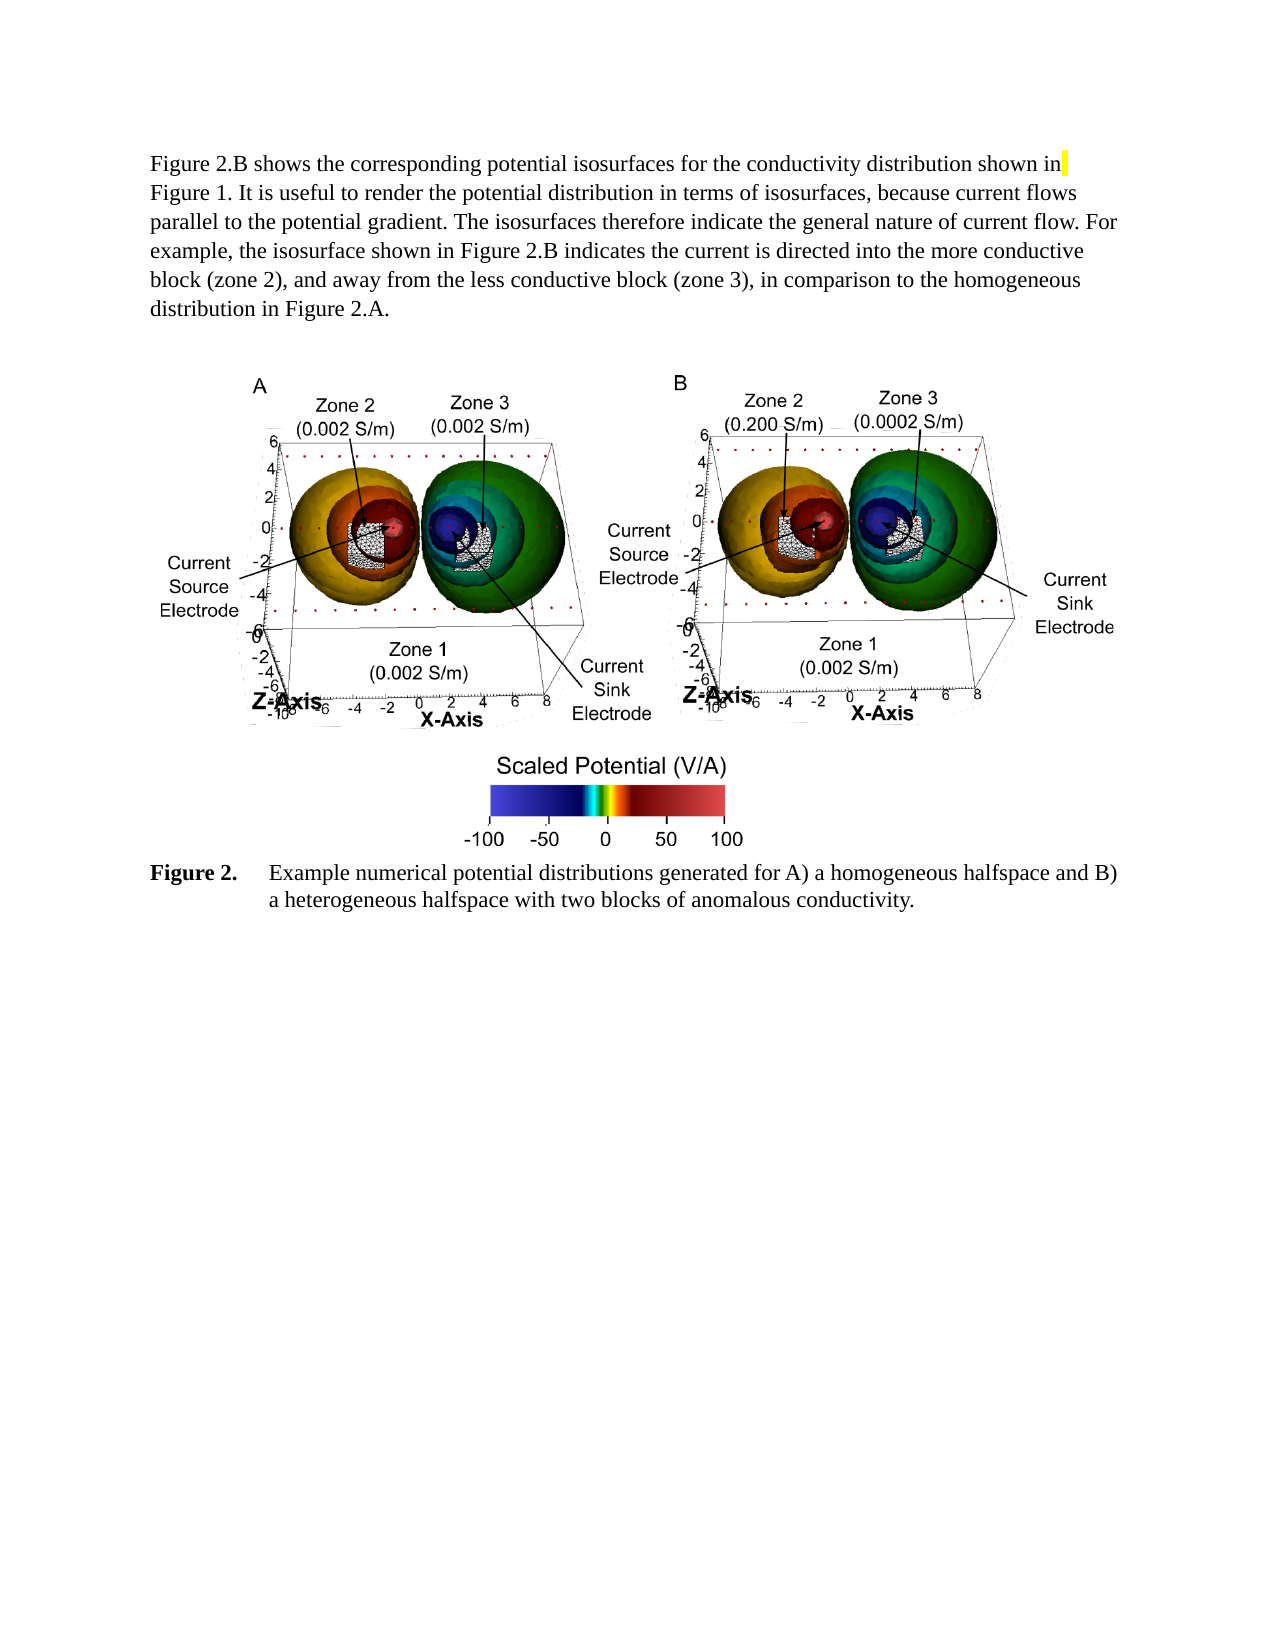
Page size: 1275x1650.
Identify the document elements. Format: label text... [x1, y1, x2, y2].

text Figure 2.B shows the corresponding potential isosurfaces for the conductivity distribution shown in Figure 1. It is useful to render the potential distribution in terms of isosurfaces, because current flows parallel to the potential gradient. The isosurfaces therefore indicate the general nature of current flow. For example, the isosurface shown in Figure 2.B indicates the current is directed into the more conductive block (zone 2), and away from the less conductive block (zone 3), in comparison to the homogeneous distribution in Figure 2.A. [150, 150, 1125, 321]
picture [161, 375, 1114, 846]
text Figure 2. Example numerical potential distributions generated for A) a homogeneous halfspace and B) a heterogeneous halfspace with two blocks of anomalous conductivity. [150, 859, 1125, 912]
